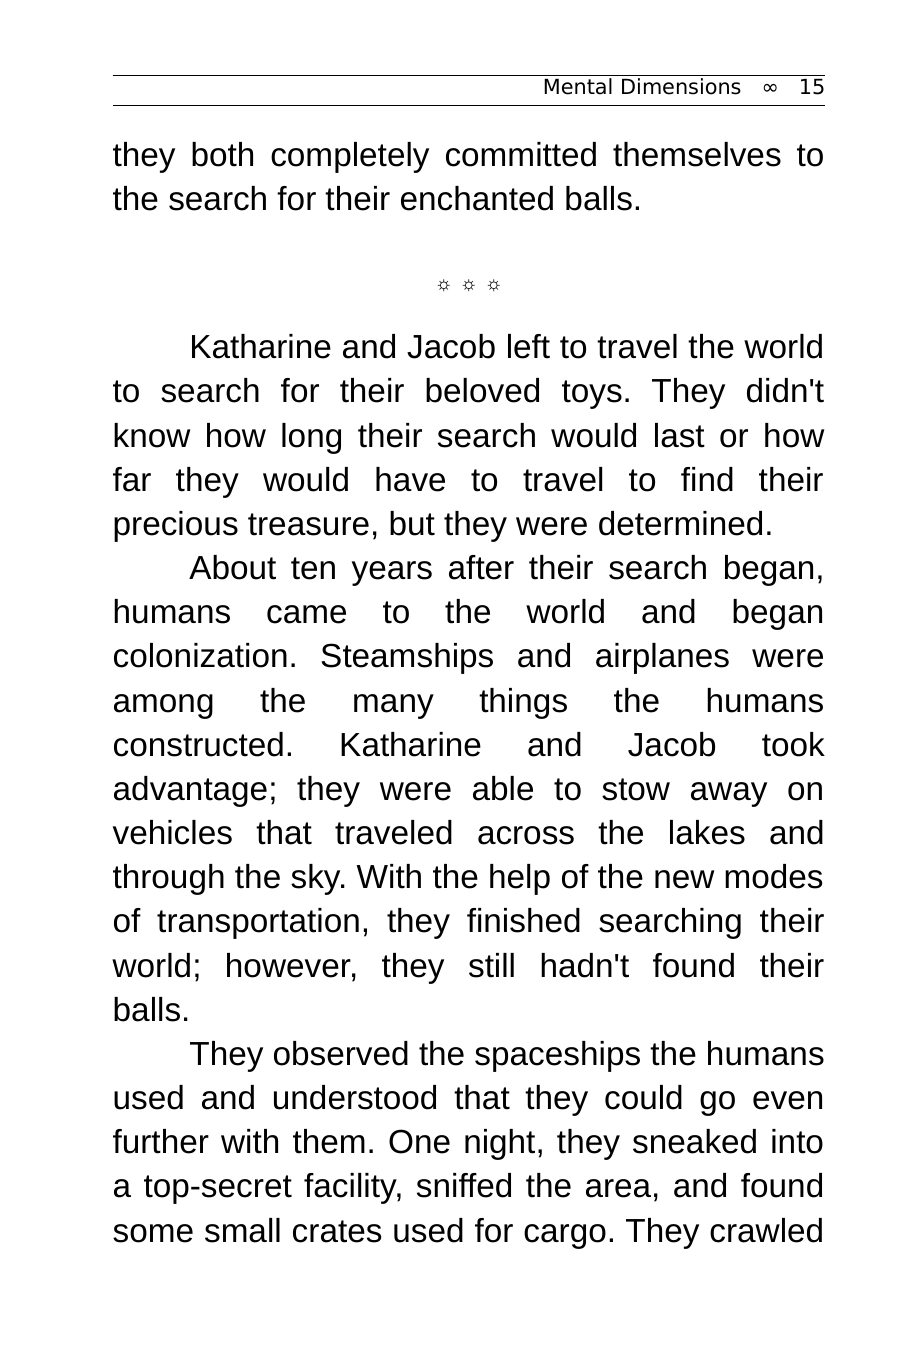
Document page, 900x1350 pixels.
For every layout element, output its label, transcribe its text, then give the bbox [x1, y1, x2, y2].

text ☼ ☼ ☼ [112, 273, 825, 297]
text They observed the spaceships the humans used and understood that they could go even further with them. One night, they sneaked into a top-secret facility, sniffed the area, and found some small crates used for cargo. They crawled [112, 1034, 825, 1249]
text they both completely committed themselves to the search for their enchanted balls. [112, 135, 825, 218]
text About ten years after their search began, humans came to the world and began colonization. Steamships and airplanes were among the many things the humans constructed. Katharine and Jacob took advantage; they were able to stow away on vehicles that traveled across the lakes and through the sky. With the help of the new modes of transportation, they finished searching their world; however, they still hadn't found their balls. [112, 548, 825, 1028]
text Katharine and Jacob left to travel the world to search for their beloved toys. They didn't know how long their search would last or how far they would have to travel to find their precious treasure, but they were determined. [112, 327, 825, 542]
